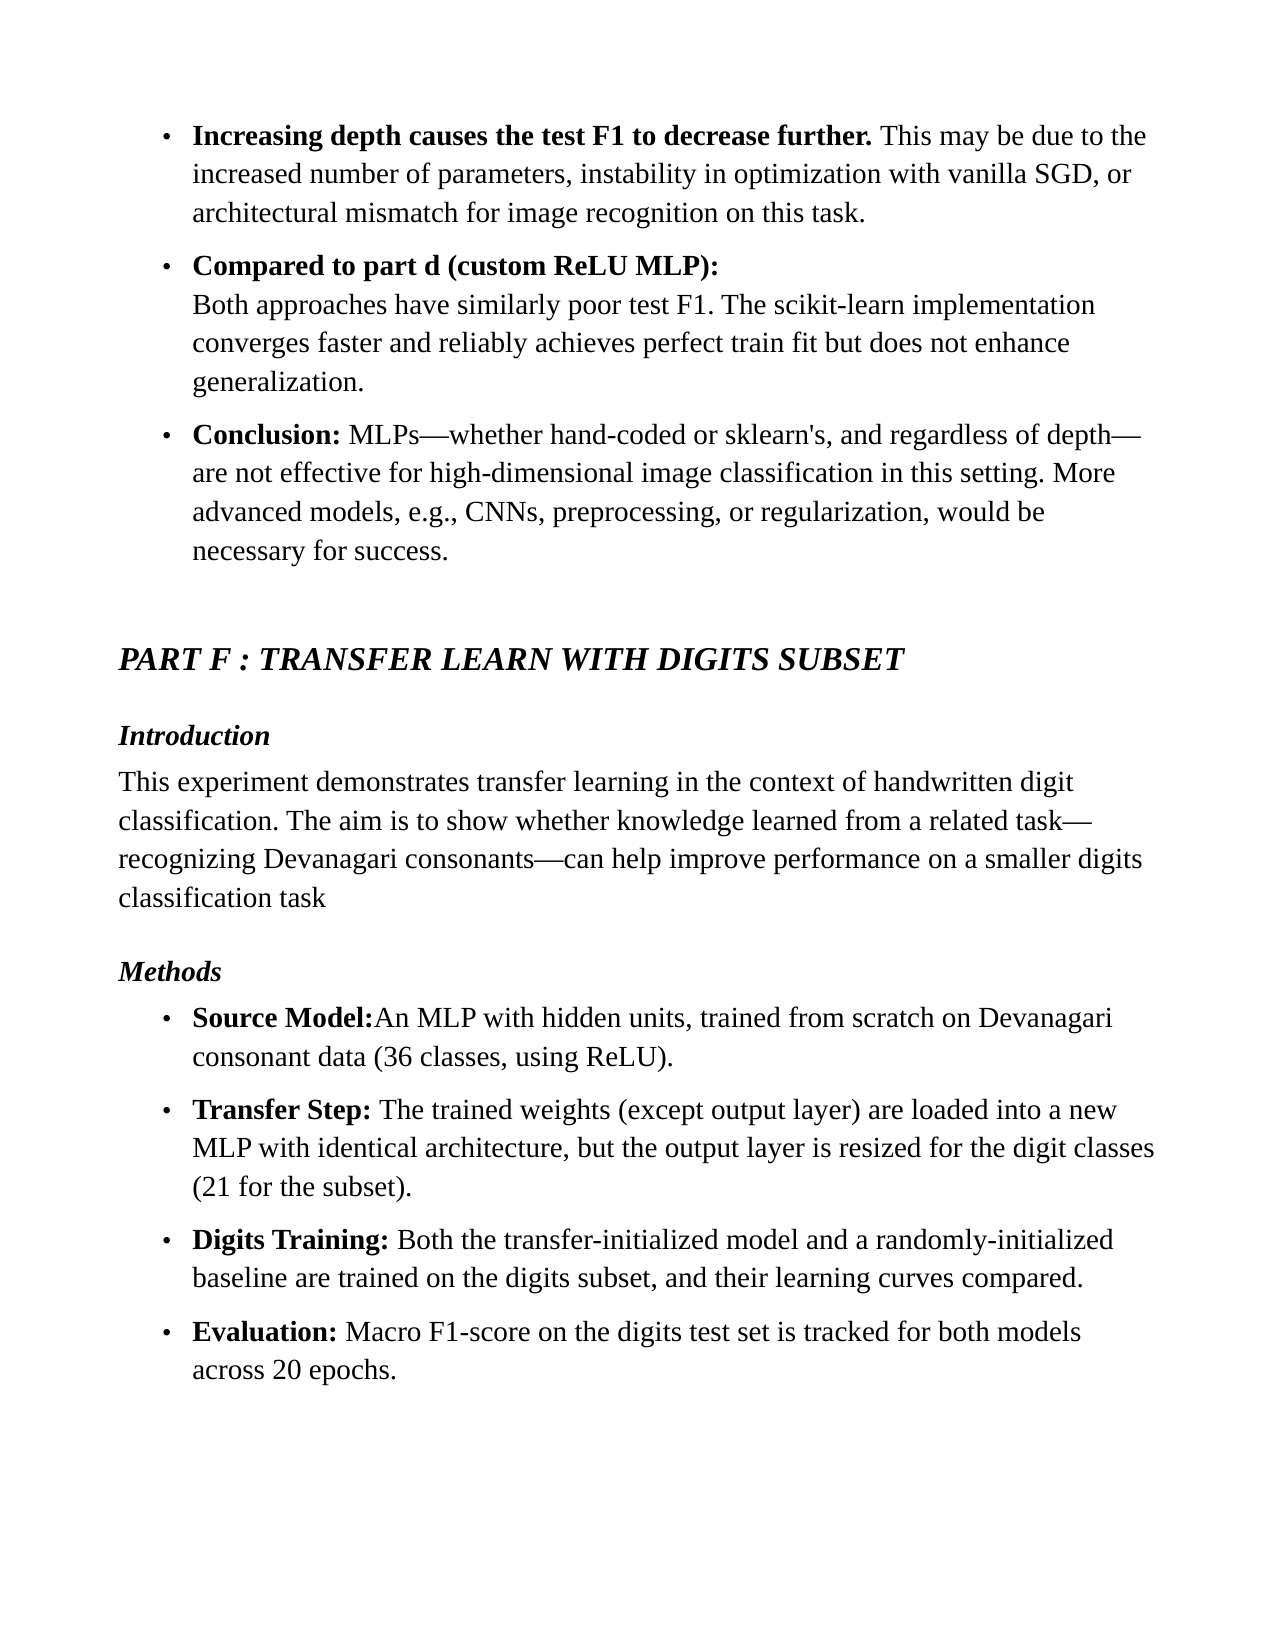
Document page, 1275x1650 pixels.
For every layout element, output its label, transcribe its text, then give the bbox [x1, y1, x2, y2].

list Source Model:An MLP with hidden units, trained from scratch on Devanagari consonant data (36 classes, using ReLU). [162, 1000, 1157, 1072]
subtitle Introduction [118, 718, 1157, 752]
list Increasing depth causes the test F1 to decrease further. This may be due to the increased number of parameters, instability in optimization with vanilla SGD, or architectural mismatch for image recognition on this task. [162, 118, 1157, 229]
text PART F : TRANSFER LEARN WITH DIGITS SUBSET [118, 639, 1157, 677]
list Compared to part d (custom ReLU MLP): Both approaches have similarly poor test F1. The scikit-learn implementation converges faster and reliably achieves perfect train fit but does not enhance generalization. [162, 248, 1157, 397]
list Conclusion: MLPs—whether hand-coded or sklearn's, and regardless of depth—are not effective for high-dimensional image classification in this setting. More advanced models, e.g., CNNs, preprocessing, or regularization, would be necessary for success. [162, 417, 1157, 566]
text This experiment demonstrates transfer learning in the context of handwritten digit classification. The aim is to show whether knowledge learned from a related task—recognizing Devanagari consonants—can help improve performance on a smaller digits classification task [118, 764, 1157, 914]
list Transfer Step: The trained weights (except output layer) are loaded into a new MLP with identical architecture, but the output layer is resized for the digit classes (21 for the subset). [162, 1092, 1157, 1202]
subtitle Methods [118, 954, 1157, 988]
list Evaluation: Macro F1-score on the digits test set is tracked for both models across 20 epochs. [162, 1314, 1157, 1386]
list Digits Training: Both the transfer-initialized model and a randomly-initialized baseline are trained on the digits subset, and their learning curves compared. [162, 1222, 1157, 1294]
